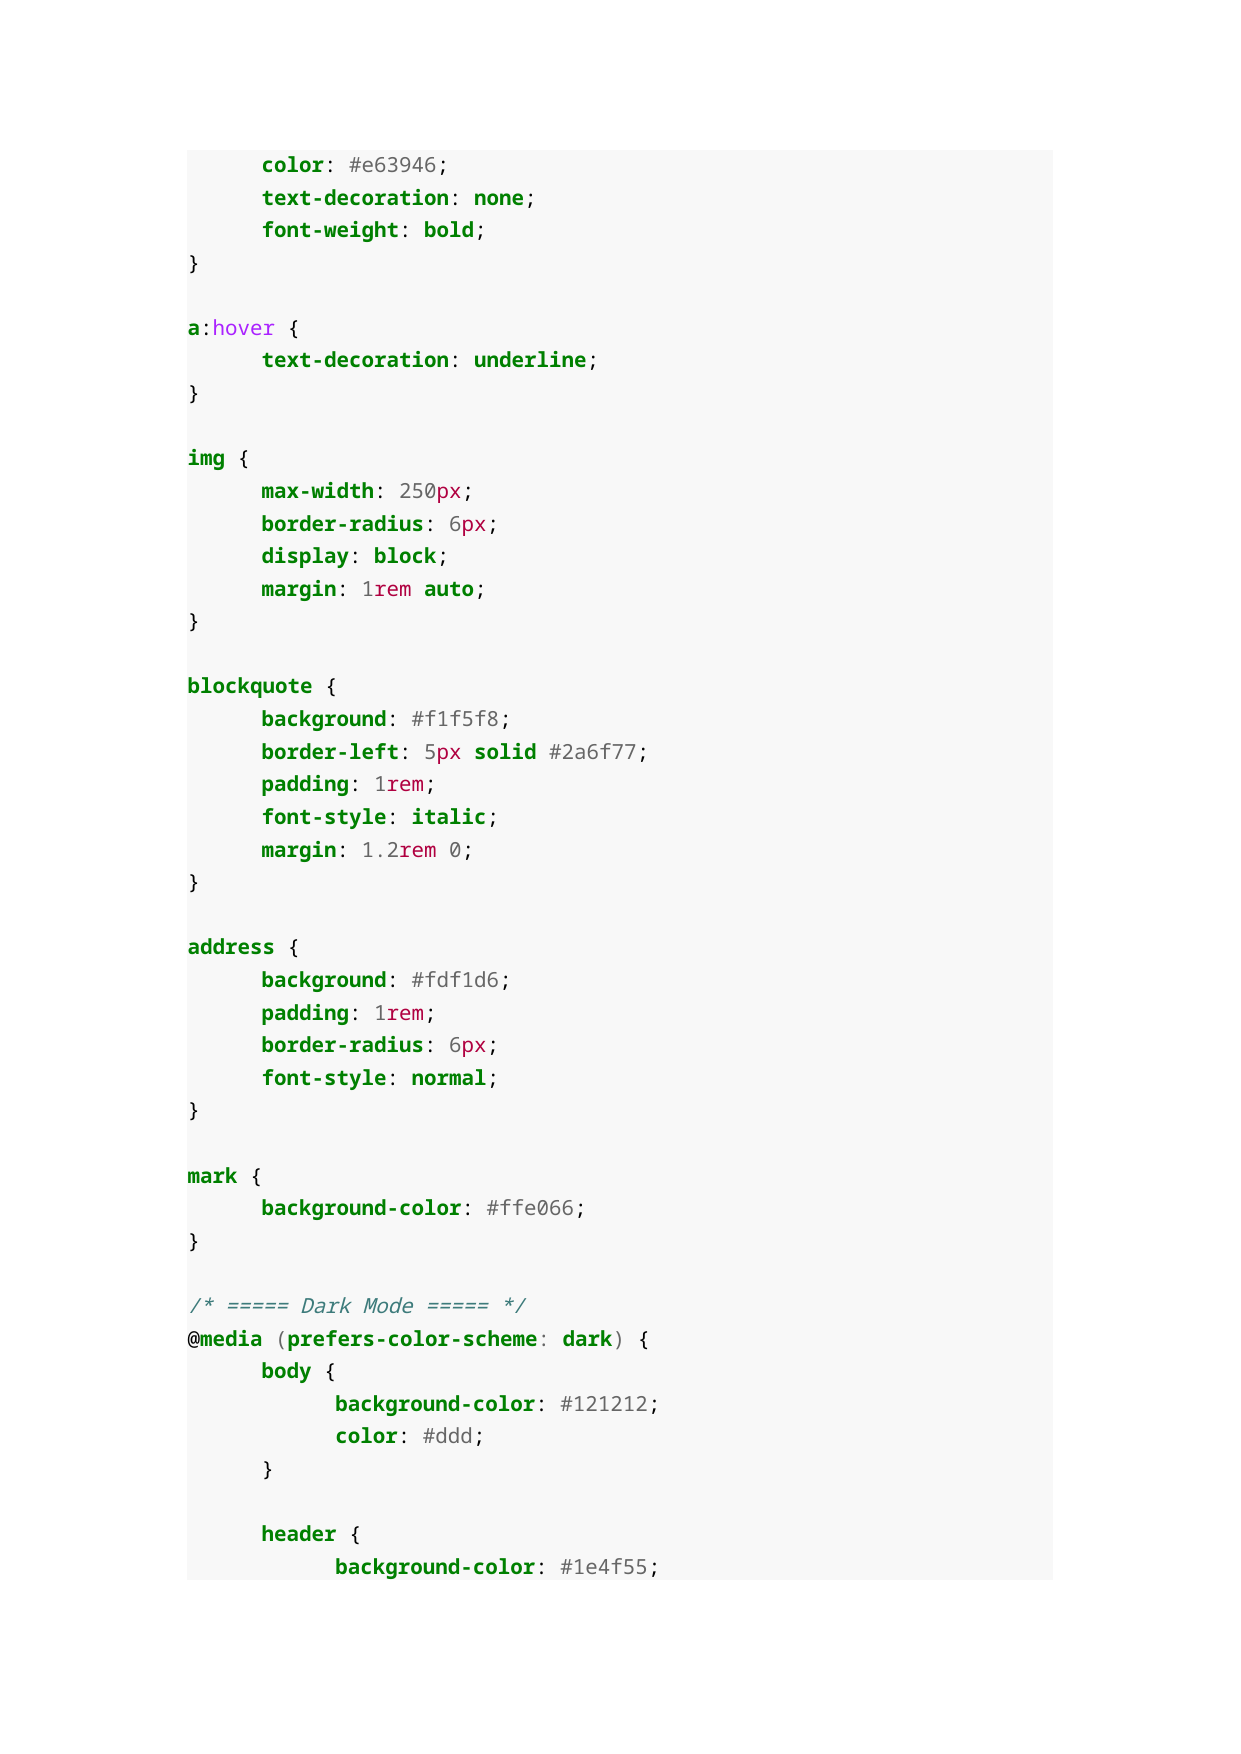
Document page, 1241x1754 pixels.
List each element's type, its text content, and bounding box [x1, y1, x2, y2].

text background-color: #121212; [187, 1389, 1053, 1417]
text } [187, 867, 1053, 896]
text header { [187, 1519, 1053, 1548]
text } [187, 606, 1053, 635]
text /* ===== Dark Mode ===== */ [187, 1291, 1053, 1319]
text border-left: 5px solid #2a6f77; [187, 737, 1053, 765]
text text-decoration: none; [187, 183, 1053, 211]
text } [187, 378, 1053, 407]
text padding: 1rem; [187, 998, 1053, 1026]
text background-color: #1e4f55; [187, 1552, 1053, 1580]
text max-width: 250px; [187, 476, 1053, 504]
text background: #fdf1d6; [187, 965, 1053, 993]
text border-radius: 6px; [187, 509, 1053, 537]
text blockquote { [187, 672, 1053, 700]
text body { [187, 1356, 1053, 1385]
text font-weight: bold; [187, 215, 1053, 244]
text mark { [187, 1161, 1053, 1189]
text } [187, 248, 1053, 276]
text } [187, 1096, 1053, 1124]
text font-style: italic; [187, 802, 1053, 831]
text @media (prefers-color-scheme: dark) { [187, 1324, 1053, 1352]
text background-color: #ffe066; [187, 1193, 1053, 1222]
text } [187, 1454, 1053, 1483]
text margin: 1.2rem 0; [187, 835, 1053, 863]
text } [187, 1226, 1053, 1254]
text font-style: normal; [187, 1063, 1053, 1091]
text color: #ddd; [187, 1422, 1053, 1450]
text img { [187, 443, 1053, 472]
text address { [187, 932, 1053, 961]
text background: #f1f5f8; [187, 704, 1053, 733]
text text-decoration: underline; [187, 346, 1053, 374]
text border-radius: 6px; [187, 1030, 1053, 1059]
text padding: 1rem; [187, 769, 1053, 798]
text margin: 1rem auto; [187, 574, 1053, 602]
text color: #e63946; [187, 150, 1053, 178]
text a:hover { [187, 313, 1053, 341]
text display: block; [187, 541, 1053, 570]
